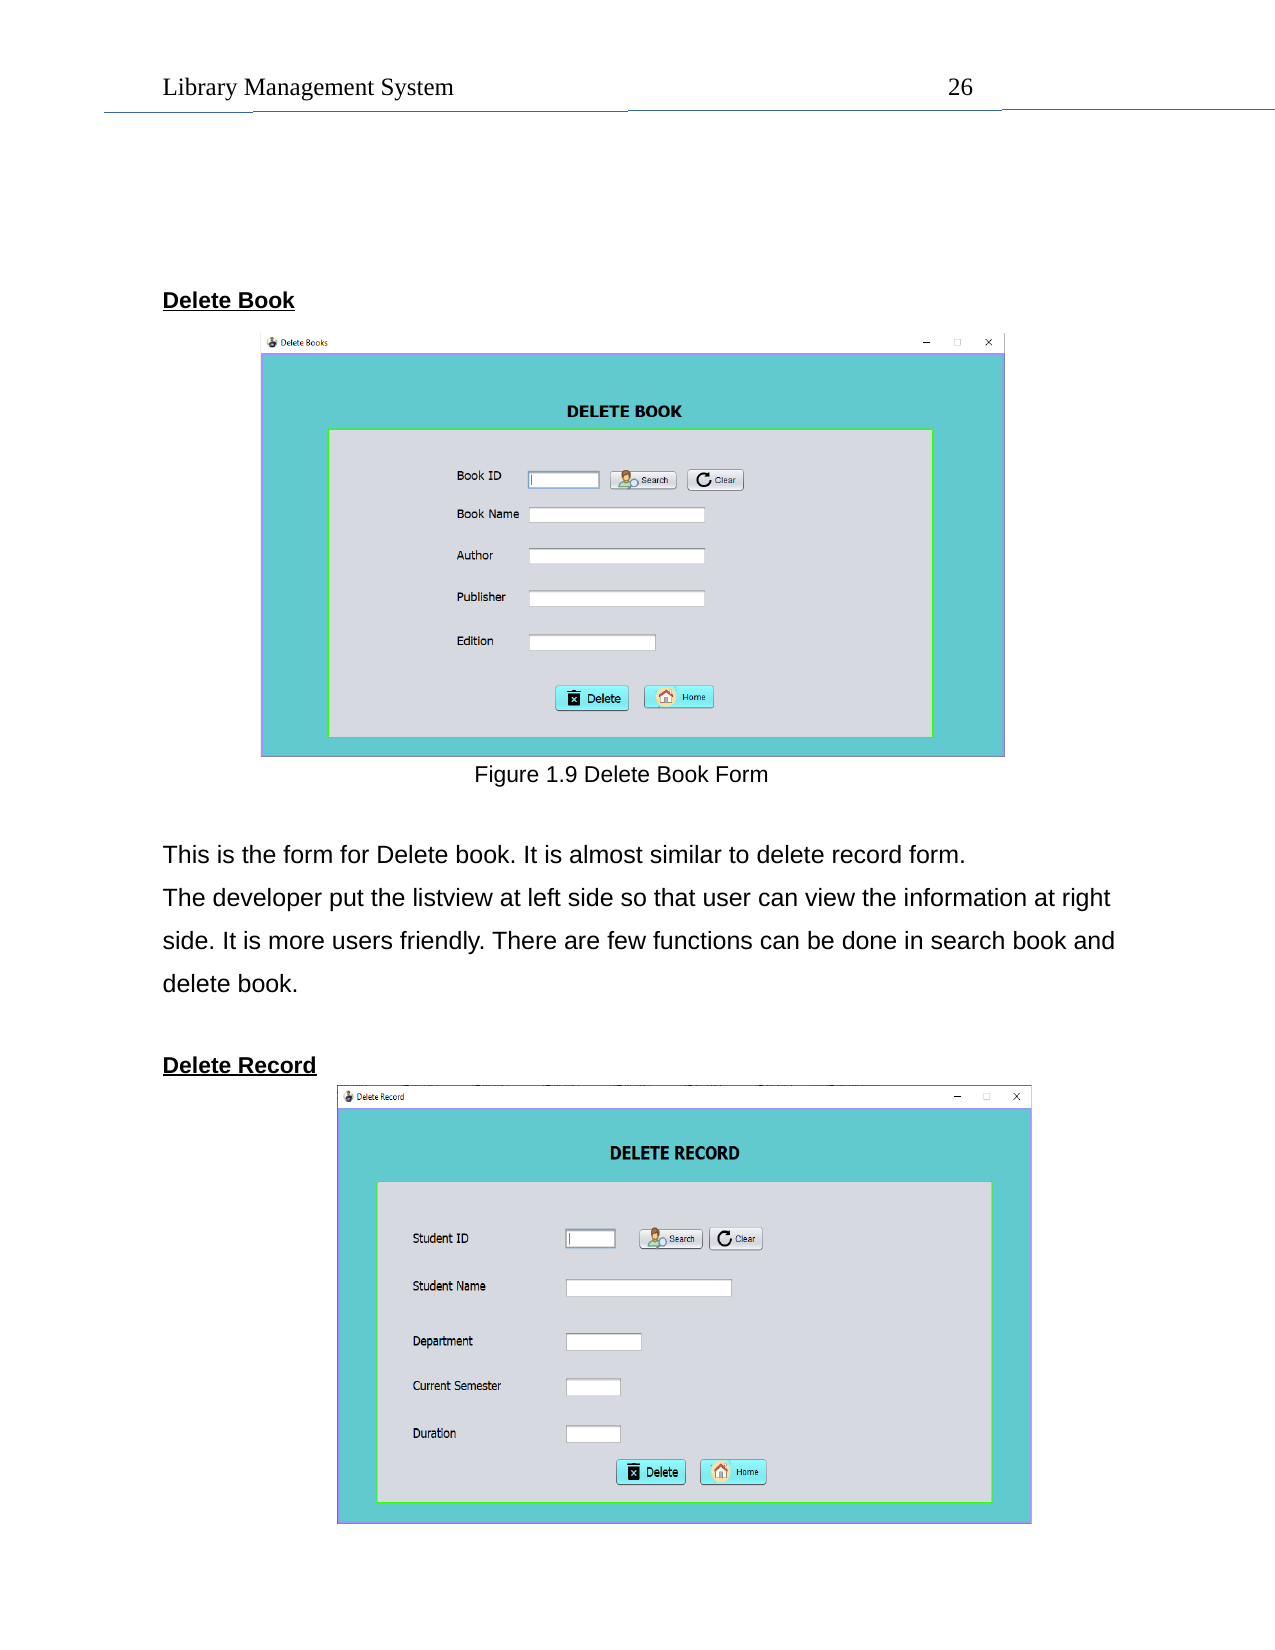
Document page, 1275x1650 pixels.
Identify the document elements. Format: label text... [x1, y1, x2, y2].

text Figure 1.9 Delete Book Form [162, 761, 1119, 787]
text This is the form for Delete book. It is almost similar to delete record form. [162, 839, 1119, 868]
text The developer put the listview at left side so that user can view the information at right side. It is more users friendly. There are few functions can be done in search book and delete book. [162, 883, 1119, 998]
text Delete Record [162, 1052, 1119, 1078]
picture [260, 333, 1005, 757]
text Delete Book [162, 287, 1119, 313]
picture [337, 1085, 1032, 1524]
